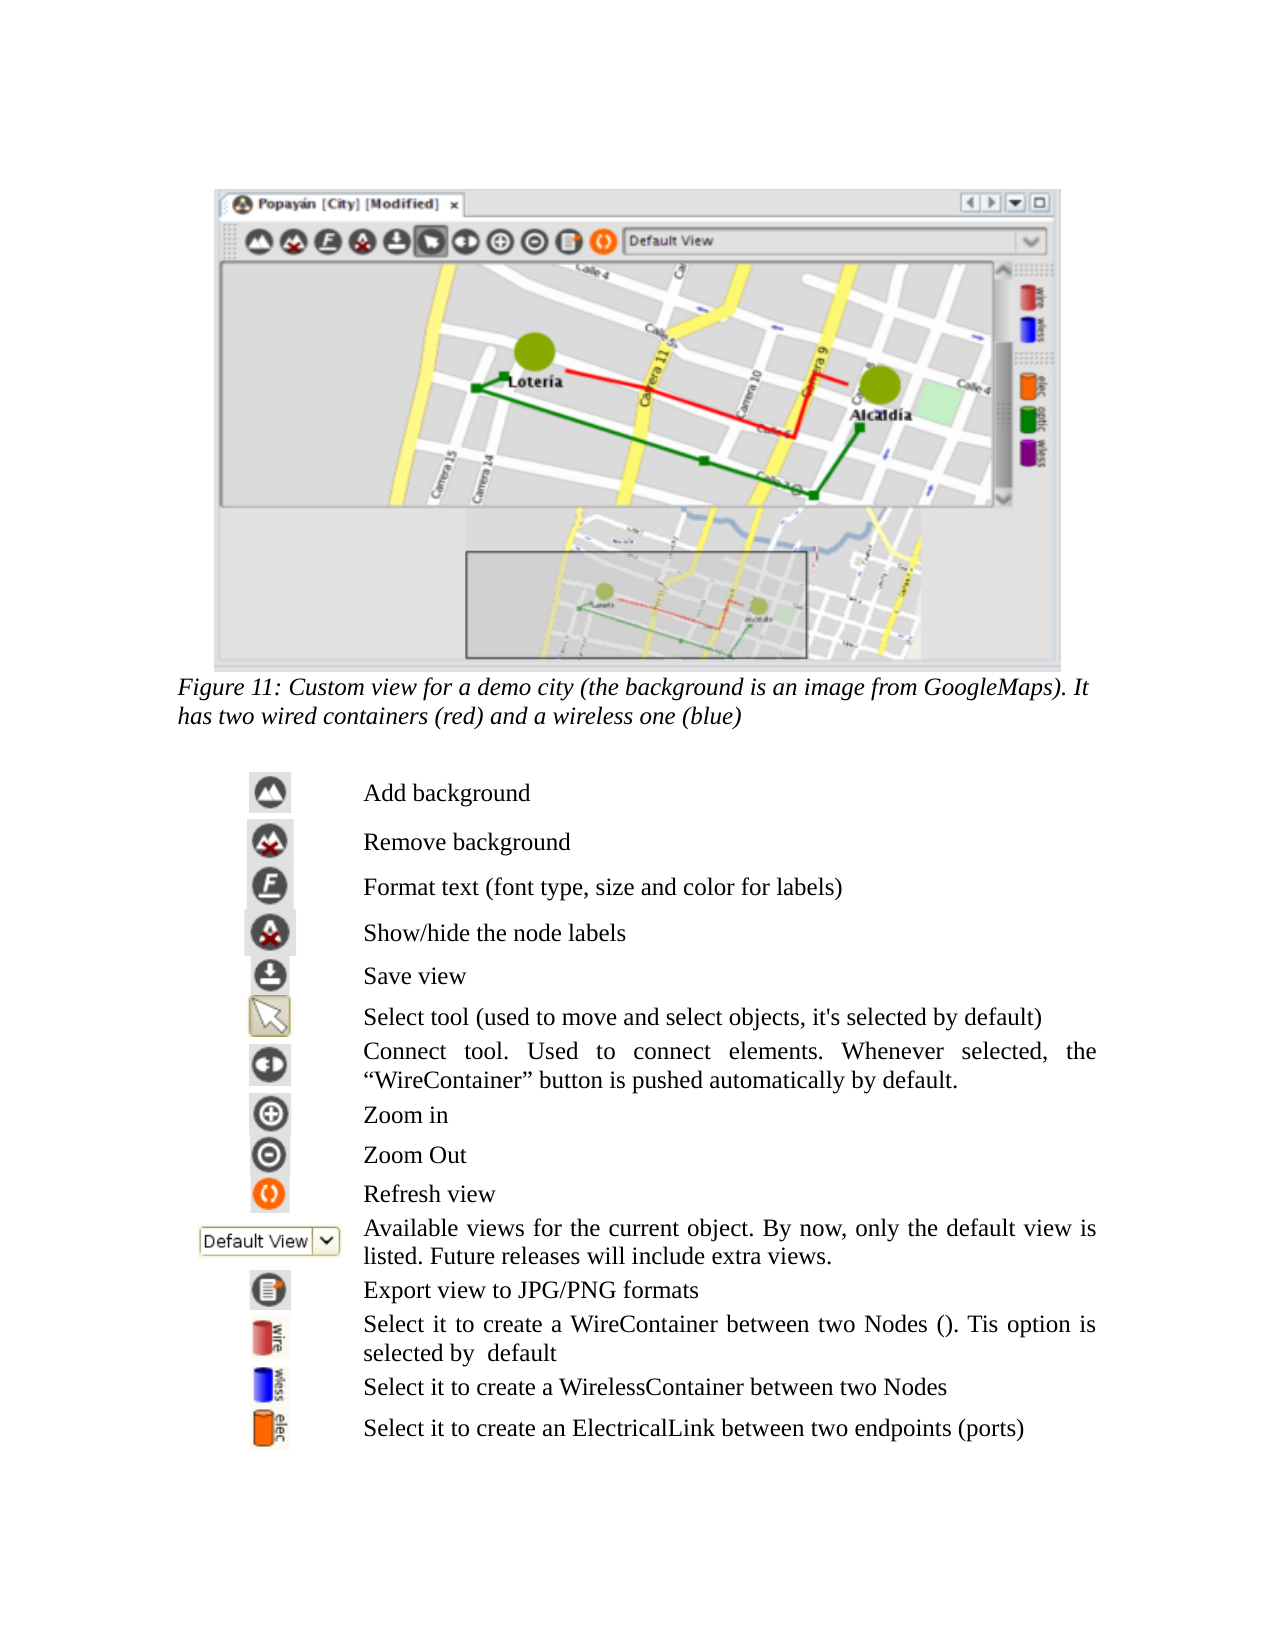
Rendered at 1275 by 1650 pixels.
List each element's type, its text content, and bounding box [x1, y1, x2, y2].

table_cell Select it to create an ElectricalLink between two endpoints (ports) [363, 1406, 1097, 1449]
table_cell [297, 910, 363, 955]
table_cell [177, 996, 246, 1036]
table_cell Remove background [363, 819, 1097, 863]
table_cell [292, 1094, 363, 1134]
table_cell Connect tool. Used to connect elements. Whenever selected, the “WireContainer” button is pushed automatically by default. [363, 1036, 1097, 1094]
table_cell [291, 1135, 363, 1175]
table_cell Show/hide the node labels [363, 910, 1097, 955]
table_cell [289, 1367, 363, 1406]
table_cell [177, 955, 250, 996]
table_cell [294, 996, 363, 1036]
table_cell [177, 1406, 250, 1449]
picture [250, 1316, 290, 1359]
picture [250, 1366, 291, 1450]
table_cell Available views for the current object. By now, only the default view is listed. Future releases will include extra views. [363, 1213, 1097, 1270]
table_cell Zoom Out [363, 1135, 1097, 1175]
table_cell Select it to create a WireContainer between two Nodes (). Tis option is selected by default [363, 1309, 1097, 1367]
table_cell [177, 1175, 250, 1213]
table_cell [177, 1367, 251, 1406]
picture [249, 772, 292, 813]
table_cell [177, 1213, 363, 1270]
table_cell [177, 1270, 249, 1309]
table_cell Select tool (used to move and select objects, it's selected by default) [363, 996, 1097, 1036]
table_cell Select it to create a WirelessContainer between two Nodes [363, 1367, 1097, 1406]
table_cell [177, 1094, 249, 1134]
table_header [177, 766, 363, 819]
table_cell [177, 1135, 250, 1175]
table_cell Refresh view [363, 1175, 1097, 1213]
table_cell [177, 819, 246, 863]
table_cell [177, 1309, 363, 1367]
table_cell [294, 819, 363, 863]
picture [249, 1270, 291, 1310]
table_cell Save view [363, 955, 1097, 996]
table_cell [291, 1270, 363, 1309]
table_cell [291, 1406, 363, 1449]
table_cell Zoom in [363, 1094, 1097, 1134]
table_cell [177, 863, 246, 910]
picture [214, 189, 1061, 672]
table_cell [177, 1036, 363, 1094]
table_cell [177, 910, 244, 955]
table_cell Format text (font type, size and color for labels) [363, 863, 1097, 910]
table_cell [290, 955, 363, 996]
picture [197, 1224, 343, 1259]
picture [249, 1044, 292, 1086]
picture [244, 819, 297, 1037]
picture [249, 1093, 292, 1213]
text Figure 11: Custom view for a demo city (the background is an image from GoogleMaps). It has two wired containers (red) and a wireless one (blue) [177, 190, 1098, 729]
table_header Add background [363, 766, 1097, 819]
table_cell [290, 1175, 363, 1213]
table_cell Export view to JPG/PNG formats [363, 1270, 1097, 1309]
table_cell [294, 863, 363, 910]
